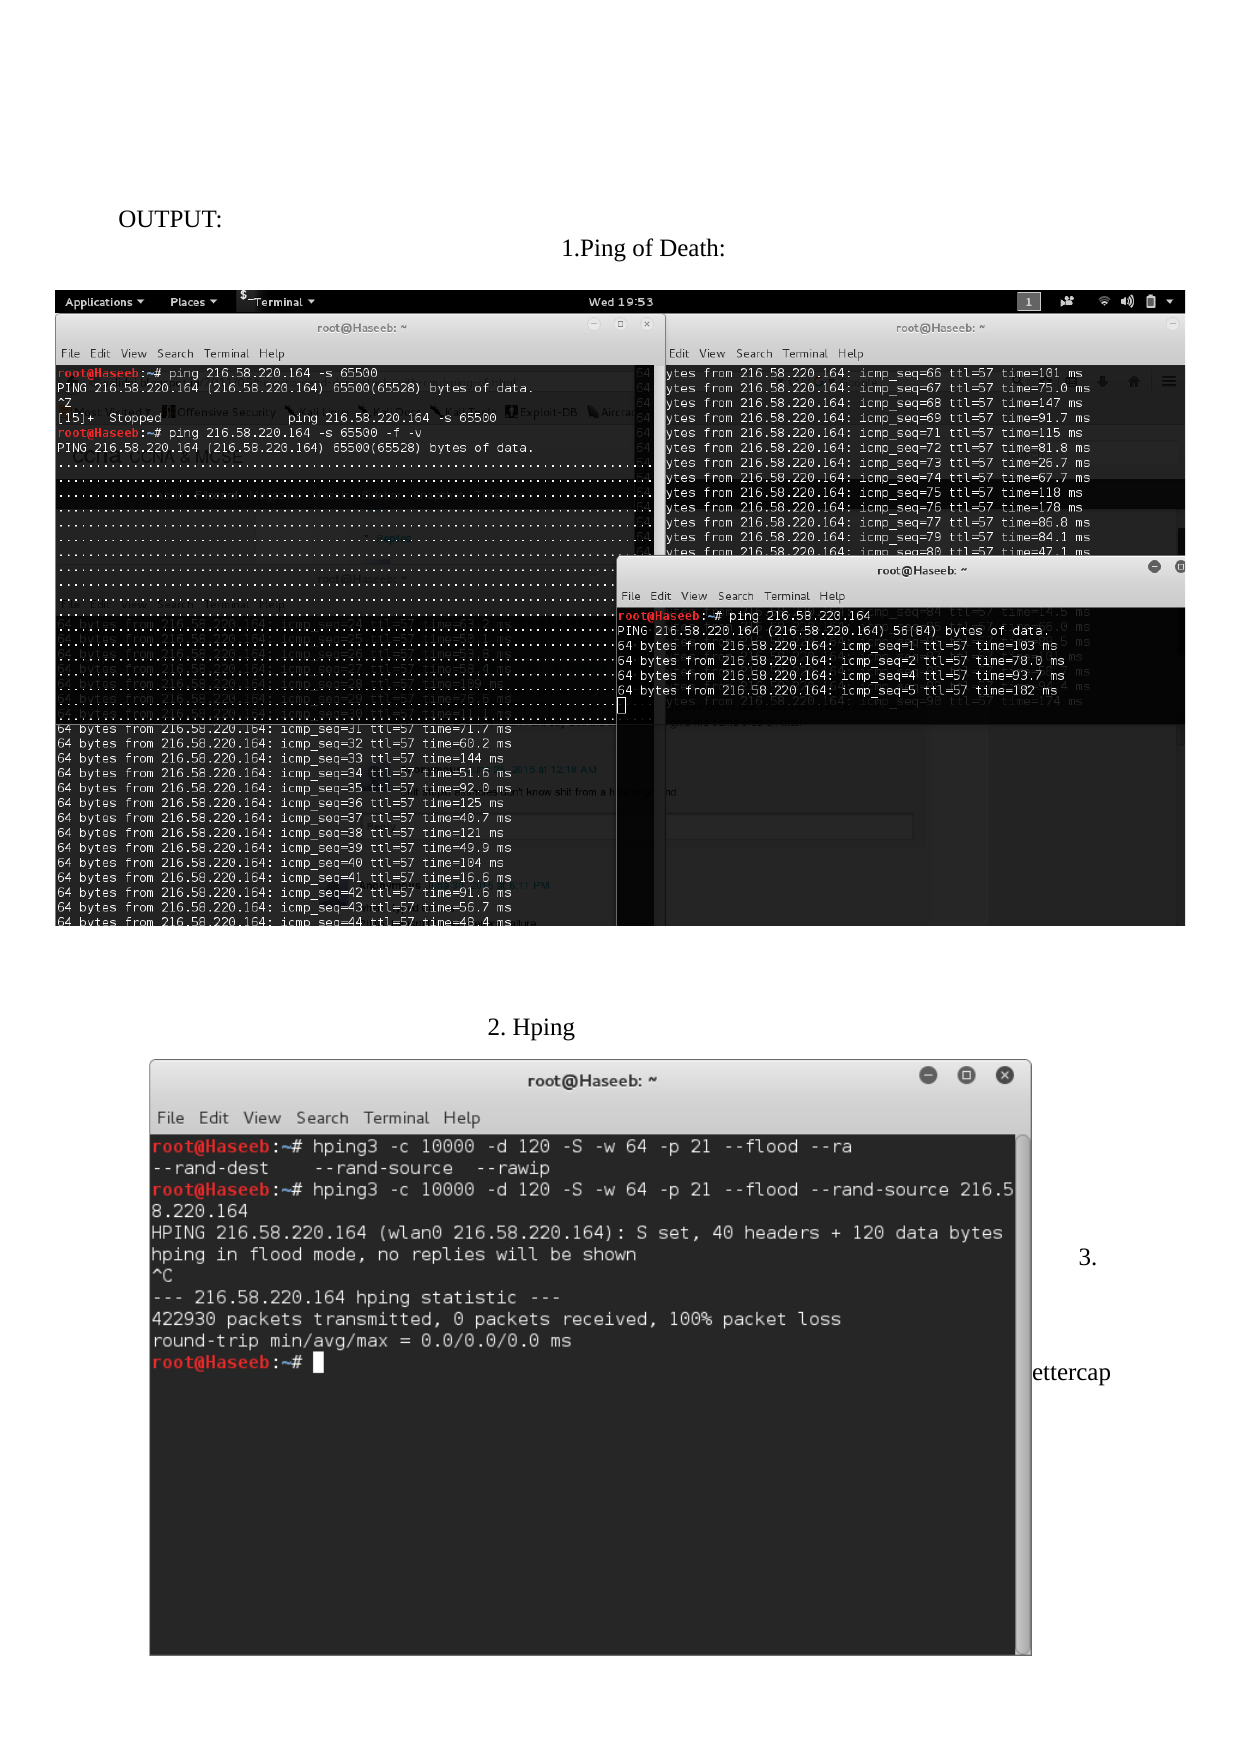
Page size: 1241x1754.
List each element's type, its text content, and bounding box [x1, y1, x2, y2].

picture [55, 290, 1186, 926]
text 1.Ping of Death: [118, 233, 1122, 262]
text OUTPUT: [118, 204, 1122, 233]
text 3. [1032, 1098, 1122, 1271]
text 2. Hping [118, 1012, 1122, 1041]
text ettercap [1032, 1357, 1122, 1386]
text [118, 1357, 149, 1386]
picture [149, 1059, 1032, 1656]
text [118, 1098, 149, 1271]
